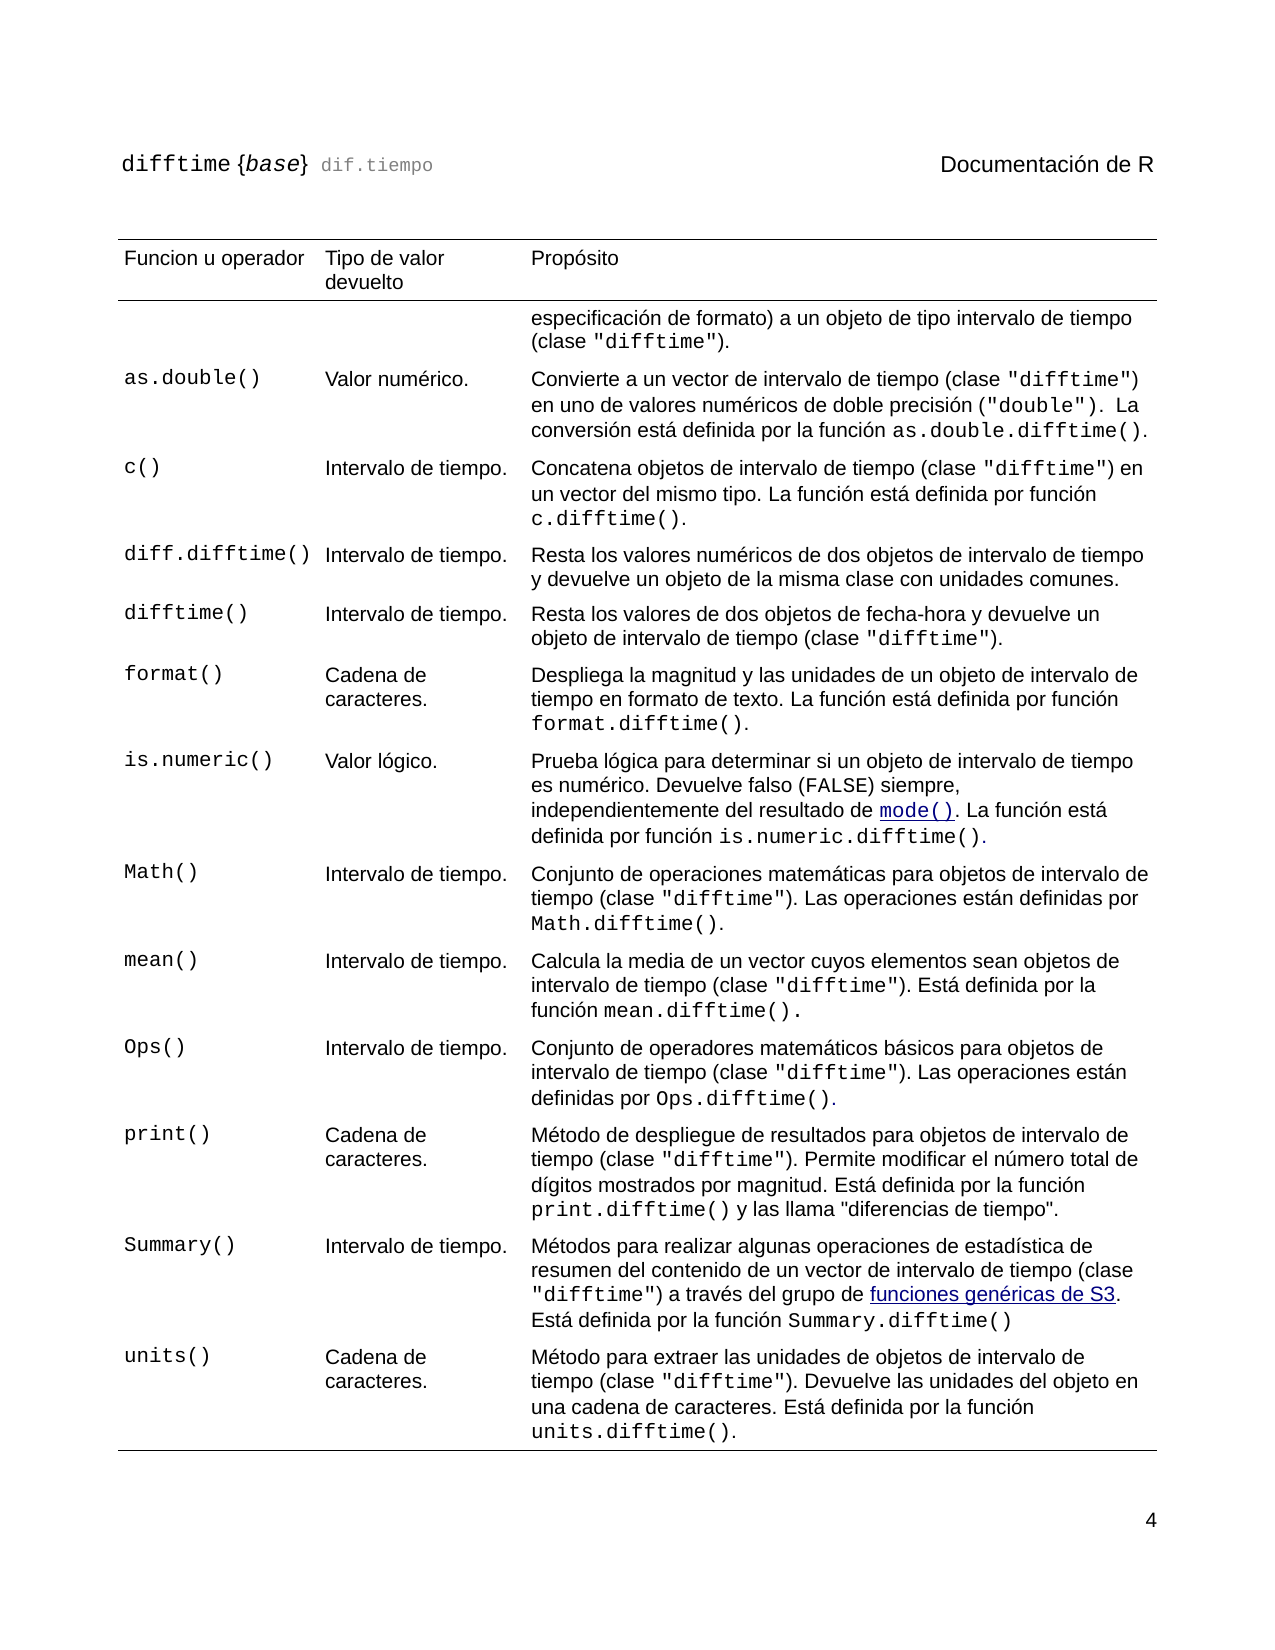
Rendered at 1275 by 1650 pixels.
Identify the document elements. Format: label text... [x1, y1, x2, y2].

table_cell Ops() [118, 1030, 319, 1117]
table_cell Resta los valores numéricos de dos objetos de intervalo de tiempo y devuelve un objeto de la misma clase con unidades comunes. [525, 537, 1157, 596]
table_cell Calcula la media de un vector cuyos elementos sean objetos de intervalo de tiempo (clase "difftime"). Está definida por la función mean.difftime(). [525, 943, 1157, 1030]
table_cell Intervalo de tiempo. [319, 943, 525, 1030]
table_cell print() [118, 1117, 319, 1228]
table_cell Resta los valores de dos objetos de fecha-hora y devuelve un objeto de intervalo de tiempo (clase "difftime"). [525, 596, 1157, 658]
table_cell Math() [118, 856, 319, 943]
table_cell Intervalo de tiempo. [319, 537, 525, 596]
table_cell Intervalo de tiempo. [319, 856, 525, 943]
table_cell Método de despliegue de resultados para objetos de intervalo de tiempo (clase "difftime"). Permite modificar el número total de dígitos mostrados por magnitud. Está definida por la función print.difftime() y las llama "diferencias de tiempo". [525, 1117, 1157, 1228]
table_cell [319, 301, 525, 361]
table_cell Convierte a un vector de intervalo de tiempo (clase "difftime") en uno de valores numéricos de doble precisión ("double"). La conversión está definida por la función as.double.difftime(). [525, 361, 1157, 450]
table_cell Prueba lógica para determinar si un objeto de intervalo de tiempo es numérico. Devuelve falso (FALSE) siempre, independientemente del resultado de mode(). La función está definida por función is.numeric.difftime(). [525, 743, 1157, 856]
table_cell difftime() [118, 596, 319, 658]
table_cell Intervalo de tiempo. [319, 1228, 525, 1339]
table_cell Intervalo de tiempo. [319, 1030, 525, 1117]
table_header Funcion u operador [118, 240, 319, 300]
table_cell [118, 301, 319, 361]
table_cell Intervalo de tiempo. [319, 596, 525, 658]
table_cell Conjunto de operaciones matemáticas para objetos de intervalo de tiempo (clase "difftime"). Las operaciones están definidas por Math.difftime(). [525, 856, 1157, 943]
table_cell c() [118, 450, 319, 537]
table_header Propósito [525, 240, 1157, 300]
table_cell Método para extraer las unidades de objetos de intervalo de tiempo (clase "difftime"). Devuelve las unidades del objeto en una cadena de caracteres. Está definida por la función units.difftime(). [525, 1339, 1157, 1450]
table_cell Cadena de caracteres. [319, 1339, 525, 1450]
table_cell Cadena de caracteres. [319, 1117, 525, 1228]
table_cell format() [118, 658, 319, 743]
table_cell Intervalo de tiempo. [319, 450, 525, 537]
table_cell Valor numérico. [319, 361, 525, 450]
table_cell Valor lógico. [319, 743, 525, 856]
table_cell as.double() [118, 361, 319, 450]
table_cell mean() [118, 943, 319, 1030]
table_cell Concatena objetos de intervalo de tiempo (clase "difftime") en un vector del mismo tipo. La función está definida por función c.difftime(). [525, 450, 1157, 537]
table_cell units() [118, 1339, 319, 1450]
table_cell Despliega la magnitud y las unidades de un objeto de intervalo de tiempo en formato de texto. La función está definida por función format.difftime(). [525, 658, 1157, 743]
table_cell Cadena de caracteres. [319, 658, 525, 743]
table_cell Conjunto de operadores matemáticos básicos para objetos de intervalo de tiempo (clase "difftime"). Las operaciones están definidas por Ops.difftime(). [525, 1030, 1157, 1117]
table_cell Métodos para realizar algunas operaciones de estadística de resumen del contenido de un vector de intervalo de tiempo (clase "difftime") a través del grupo de funciones genéricas de S3. Está definida por la función Summary.difftime() [525, 1228, 1157, 1339]
table_cell Summary() [118, 1228, 319, 1339]
table_cell especificación de formato) a un objeto de tipo intervalo de tiempo (clase "difftime"). [525, 301, 1157, 361]
table_header Tipo de valor devuelto [319, 240, 525, 300]
table_cell diff.difftime() [118, 537, 319, 596]
table_cell is.numeric() [118, 743, 319, 856]
